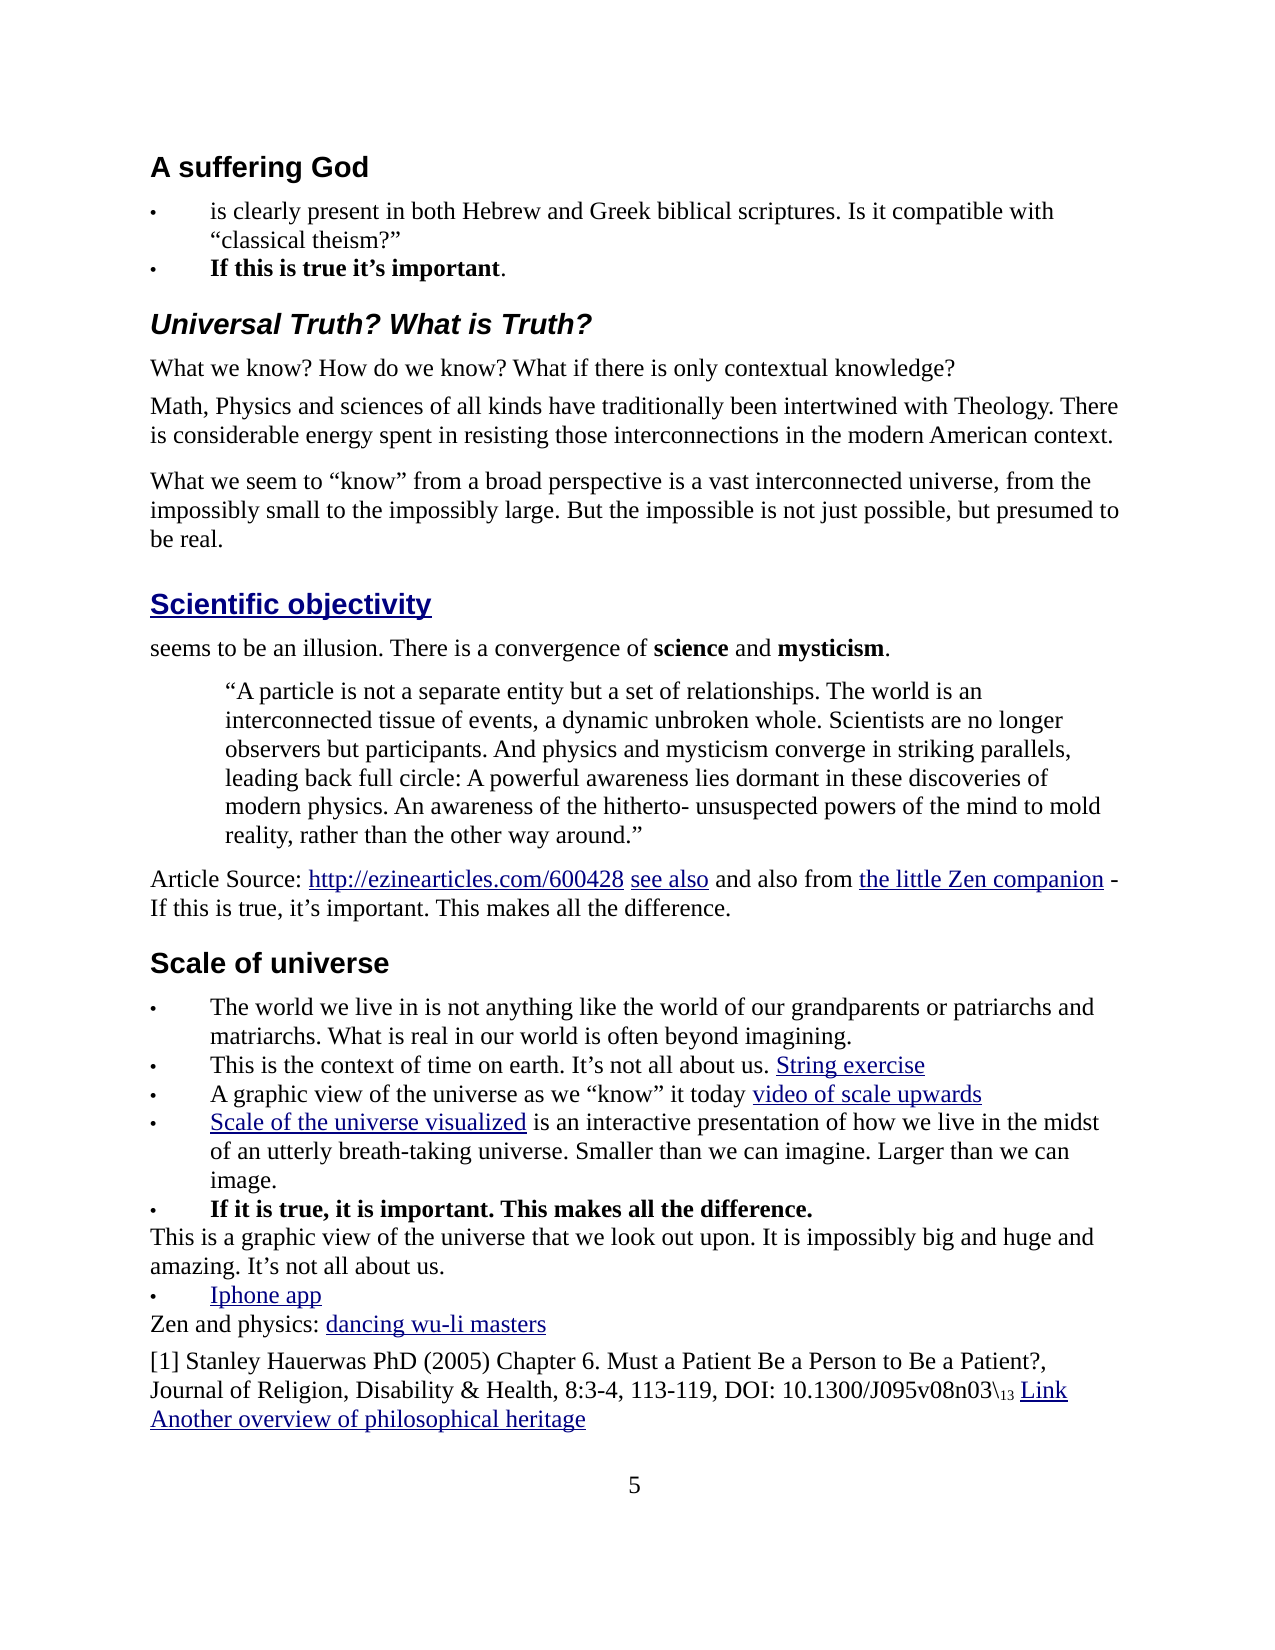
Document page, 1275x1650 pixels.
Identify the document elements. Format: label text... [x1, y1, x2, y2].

text “A particle is not a separate entity but a set of relationships. The world is an interconnected tissue of events, a dynamic unbroken whole. Scientists are no longer observers but participants. And physics and mysticism converge in striking parallels, leading back full circle: A powerful awareness lies dormant in these discoveries of modern physics. An awareness of the hitherto- unsuspected powers of the mind to mold reality, rather than the other way around.” [225, 676, 1125, 849]
list Iphone app [150, 1280, 1125, 1309]
text What we seem to “know” from a broad perspective is a vast interconnected universe, from the impossibly small to the impossibly large. But the impossible is not just possible, but presumed to be real. [150, 466, 1125, 553]
list Scale of the universe visualized is an interactive presentation of how we live in the midst of an utterly breath-taking universe. Smaller than we can imagine. Larger than we can image. [150, 1107, 1125, 1194]
list If this is true it’s important. [150, 253, 1125, 282]
text seems to be an illusion. There is a convergence of science and mysticism. [150, 633, 1125, 661]
list A graphic view of the universe as we “know” it today video of scale upwards [150, 1079, 1125, 1107]
subtitle Scientific objectivity [150, 587, 1125, 620]
list The world we live in is not anything like the world of our grandparents or patriarchs and matriarchs. What is real in our world is often beyond imagining. [150, 992, 1125, 1050]
text Article Source: http://ezinearticles.com/600428 see also and also from the little Zen companion - If this is true, it’s important. This makes all the difference. [150, 864, 1125, 921]
text What we know? How do we know? What if there is only contextual knowledge? [150, 353, 1125, 382]
subtitle A suffering God [150, 150, 1125, 183]
text This is a graphic view of the universe that we look out upon. It is impossibly big and huge and amazing. It’s not all about us. [150, 1222, 1125, 1280]
text Math, Physics and sciences of all kinds have traditionally been intertwined with Theology. There is considerable energy spent in resisting those interconnections in the modern American context. [150, 391, 1125, 448]
text [1] Stanley Hauerwas PhD (2005) Chapter 6. Must a Patient Be a Person to Be a Patient?, Journal of Religion, Disability & Health, 8:3-4, 113-119, DOI: 10.1300/J095v08n03\13 Link Another overview of philosophical heritage [150, 1346, 1125, 1433]
subtitle Scale of universe [150, 946, 1125, 980]
list This is the context of time on earth. It’s not all about us. String exercise [150, 1050, 1125, 1079]
text Zen and physics: dancing wu-li masters [150, 1309, 1125, 1337]
list If it is true, it is important. This makes all the difference. [150, 1194, 1125, 1222]
subtitle Universal Truth? What is Truth? [150, 307, 1125, 341]
list is clearly present in both Hebrew and Greek biblical scriptures. Is it compatible with “classical theism?” [150, 196, 1125, 253]
